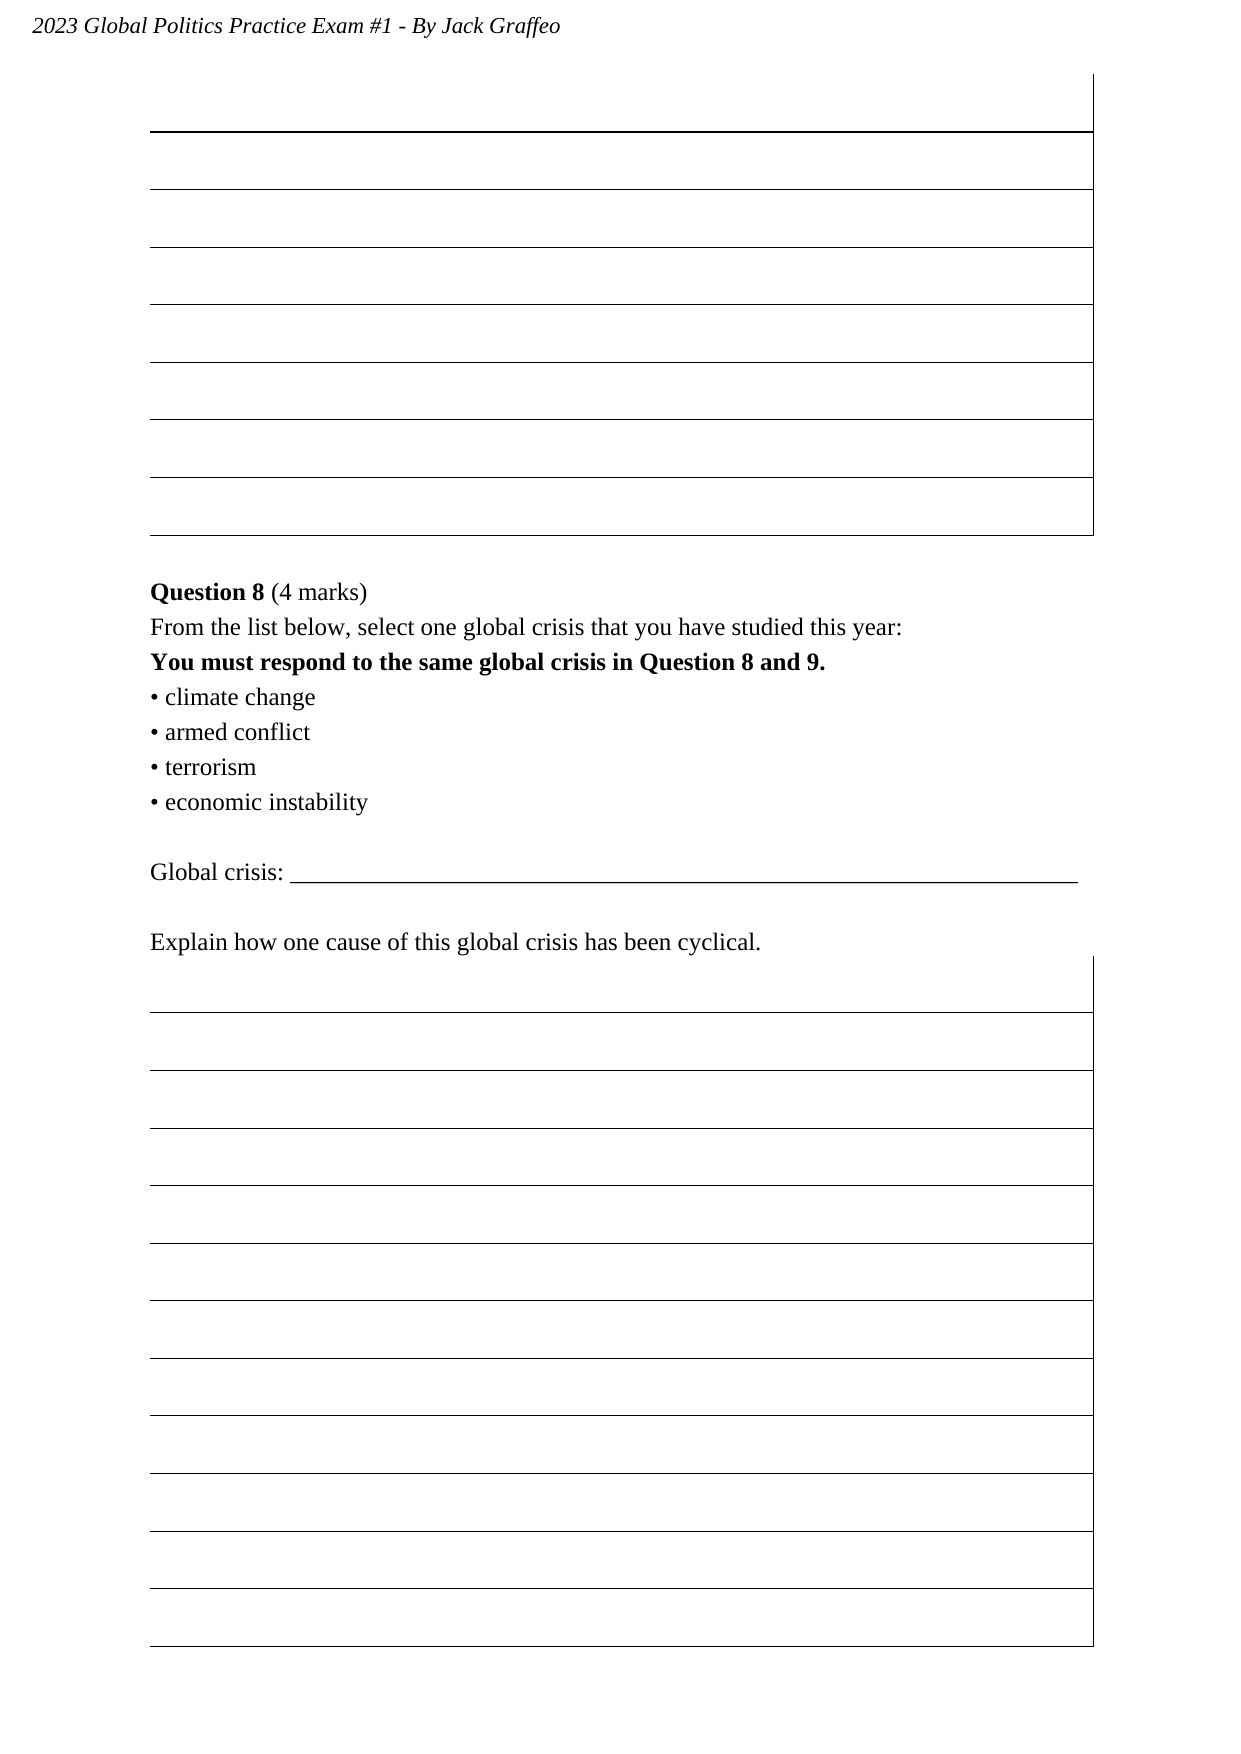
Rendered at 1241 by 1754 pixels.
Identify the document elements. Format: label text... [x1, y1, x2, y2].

table_cell [150, 1186, 1093, 1243]
text Explain how one cause of this global crisis has been cyclical. [150, 927, 1090, 956]
table_header [150, 956, 1093, 1012]
table_cell [150, 363, 1093, 419]
text • armed conflict [150, 717, 1090, 746]
text From the list below, select one global crisis that you have studied this year: [150, 612, 1090, 641]
text Global crisis: _______________________________________________________________ [150, 857, 1090, 886]
table_cell [150, 1244, 1093, 1300]
table_cell [150, 75, 1093, 131]
table_cell [150, 248, 1093, 304]
text • climate change [150, 682, 1090, 711]
table_cell [150, 1532, 1093, 1588]
table_cell [150, 1359, 1093, 1415]
table_cell [150, 1416, 1093, 1473]
table_cell [150, 1589, 1093, 1646]
table_cell [150, 133, 1093, 189]
table_cell [150, 1474, 1093, 1531]
table_cell [150, 1071, 1093, 1127]
table_cell [150, 1129, 1093, 1185]
table_cell [150, 305, 1093, 362]
table_cell [150, 420, 1093, 477]
table_cell [150, 1013, 1093, 1070]
text You must respond to the same global crisis in Question 8 and 9. [150, 647, 1090, 676]
text • terrorism [150, 752, 1090, 781]
table_cell [150, 478, 1093, 534]
text • economic instability [150, 787, 1090, 816]
text Question 8 (4 marks) [150, 577, 1090, 606]
table_cell [150, 1301, 1093, 1358]
table_cell [150, 190, 1093, 247]
